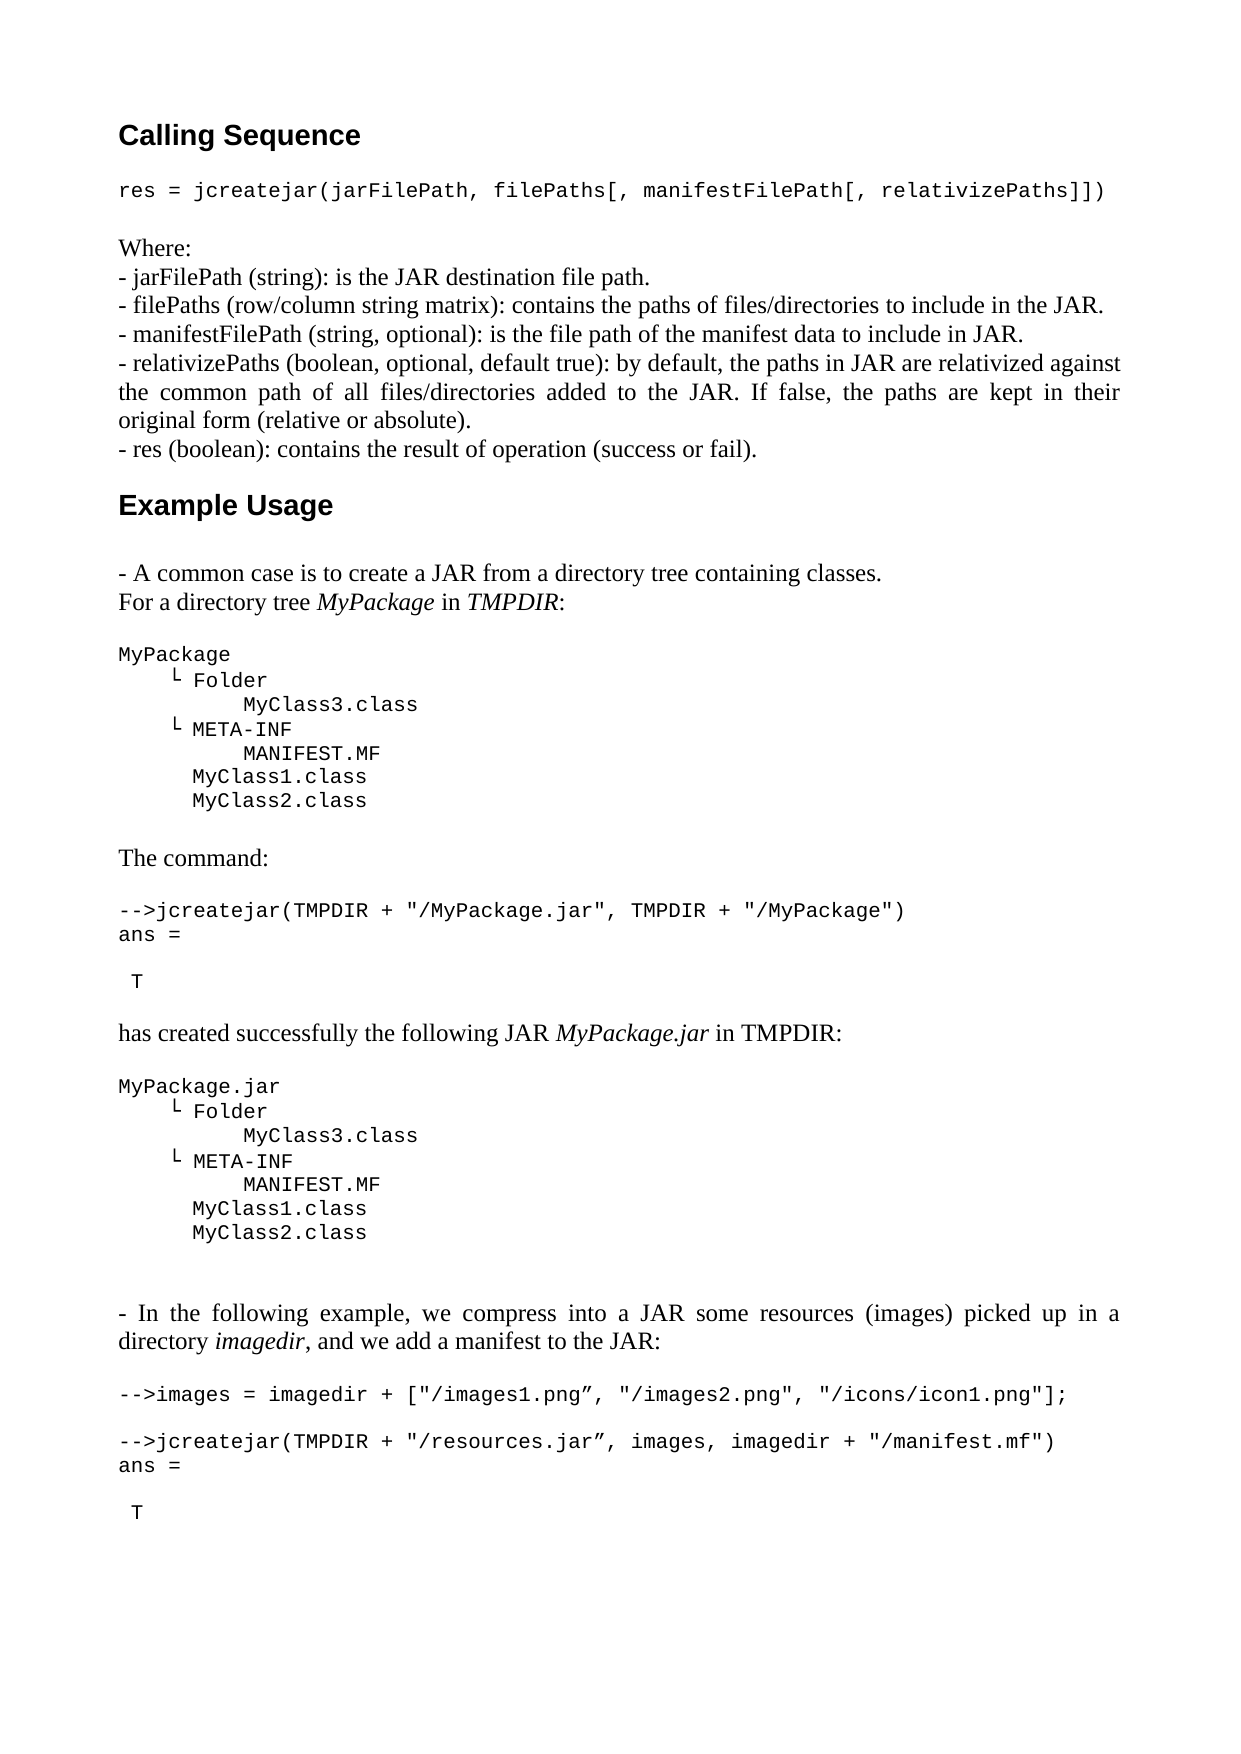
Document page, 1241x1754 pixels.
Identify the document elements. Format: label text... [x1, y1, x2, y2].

text For a directory tree MyPackage in TMPDIR: [118, 587, 1122, 616]
text └ META-INF [118, 1149, 1122, 1174]
text - A common case is to create a JAR from a directory tree containing classes. [118, 558, 1122, 587]
text └ Folder [118, 668, 1122, 694]
text MyClass1.class [118, 1198, 1122, 1222]
text - relativizePaths (boolean, optional, default true): by default, the paths in JAR are relativized against the common path of all files/directories added to the JAR. If false, the paths are kept in their original form (relative or absolute). [118, 348, 1122, 434]
text └ META-INF [118, 717, 1122, 743]
text Calling Sequence [118, 118, 1122, 152]
text MANIFEST.MF [118, 743, 1122, 767]
text MyPackage.jar [118, 1076, 1122, 1099]
text has created successfully the following JAR MyPackage.jar in TMPDIR: [118, 1018, 1122, 1047]
text MyClass2.class [118, 1222, 1122, 1245]
text - In the following example, we compress into a JAR some resources (images) picked up in a directory imagedir, and we add a manifest to the JAR: [118, 1298, 1122, 1355]
text - filePaths (row/column string matrix): contains the paths of files/directories to include in the JAR. [118, 290, 1122, 319]
text T [118, 1502, 1122, 1526]
text -->images = imagedir + ["/images1.png”, "/images2.png", "/icons/icon1.png"]; [118, 1384, 1122, 1408]
text - res (boolean): contains the result of operation (success or fail). [118, 434, 1122, 463]
text MANIFEST.MF [118, 1174, 1122, 1198]
text MyClass2.class [118, 790, 1122, 814]
text res = jcreatejar(jarFilePath, filePaths[, manifestFilePath[, relativizePaths]]) [118, 180, 1122, 204]
text - jarFilePath (string): is the JAR destination file path. [118, 262, 1122, 290]
text T [118, 971, 1122, 995]
text Where: [118, 233, 1122, 262]
text └ Folder [118, 1099, 1122, 1125]
text ans = [118, 1455, 1122, 1478]
text MyClass3.class [118, 694, 1122, 717]
text MyPackage [118, 644, 1122, 668]
text MyClass3.class [118, 1125, 1122, 1149]
text -->jcreatejar(TMPDIR + "/MyPackage.jar", TMPDIR + "/MyPackage") [118, 900, 1122, 924]
subtitle Example Usage [118, 488, 1122, 521]
text - manifestFilePath (string, optional): is the file path of the manifest data to include in JAR. [118, 319, 1122, 348]
text The command: [118, 843, 1122, 871]
text MyClass1.class [118, 767, 1122, 790]
text -->jcreatejar(TMPDIR + "/resources.jar”, images, imagedir + "/manifest.mf") [118, 1431, 1122, 1455]
text ans = [118, 924, 1122, 947]
